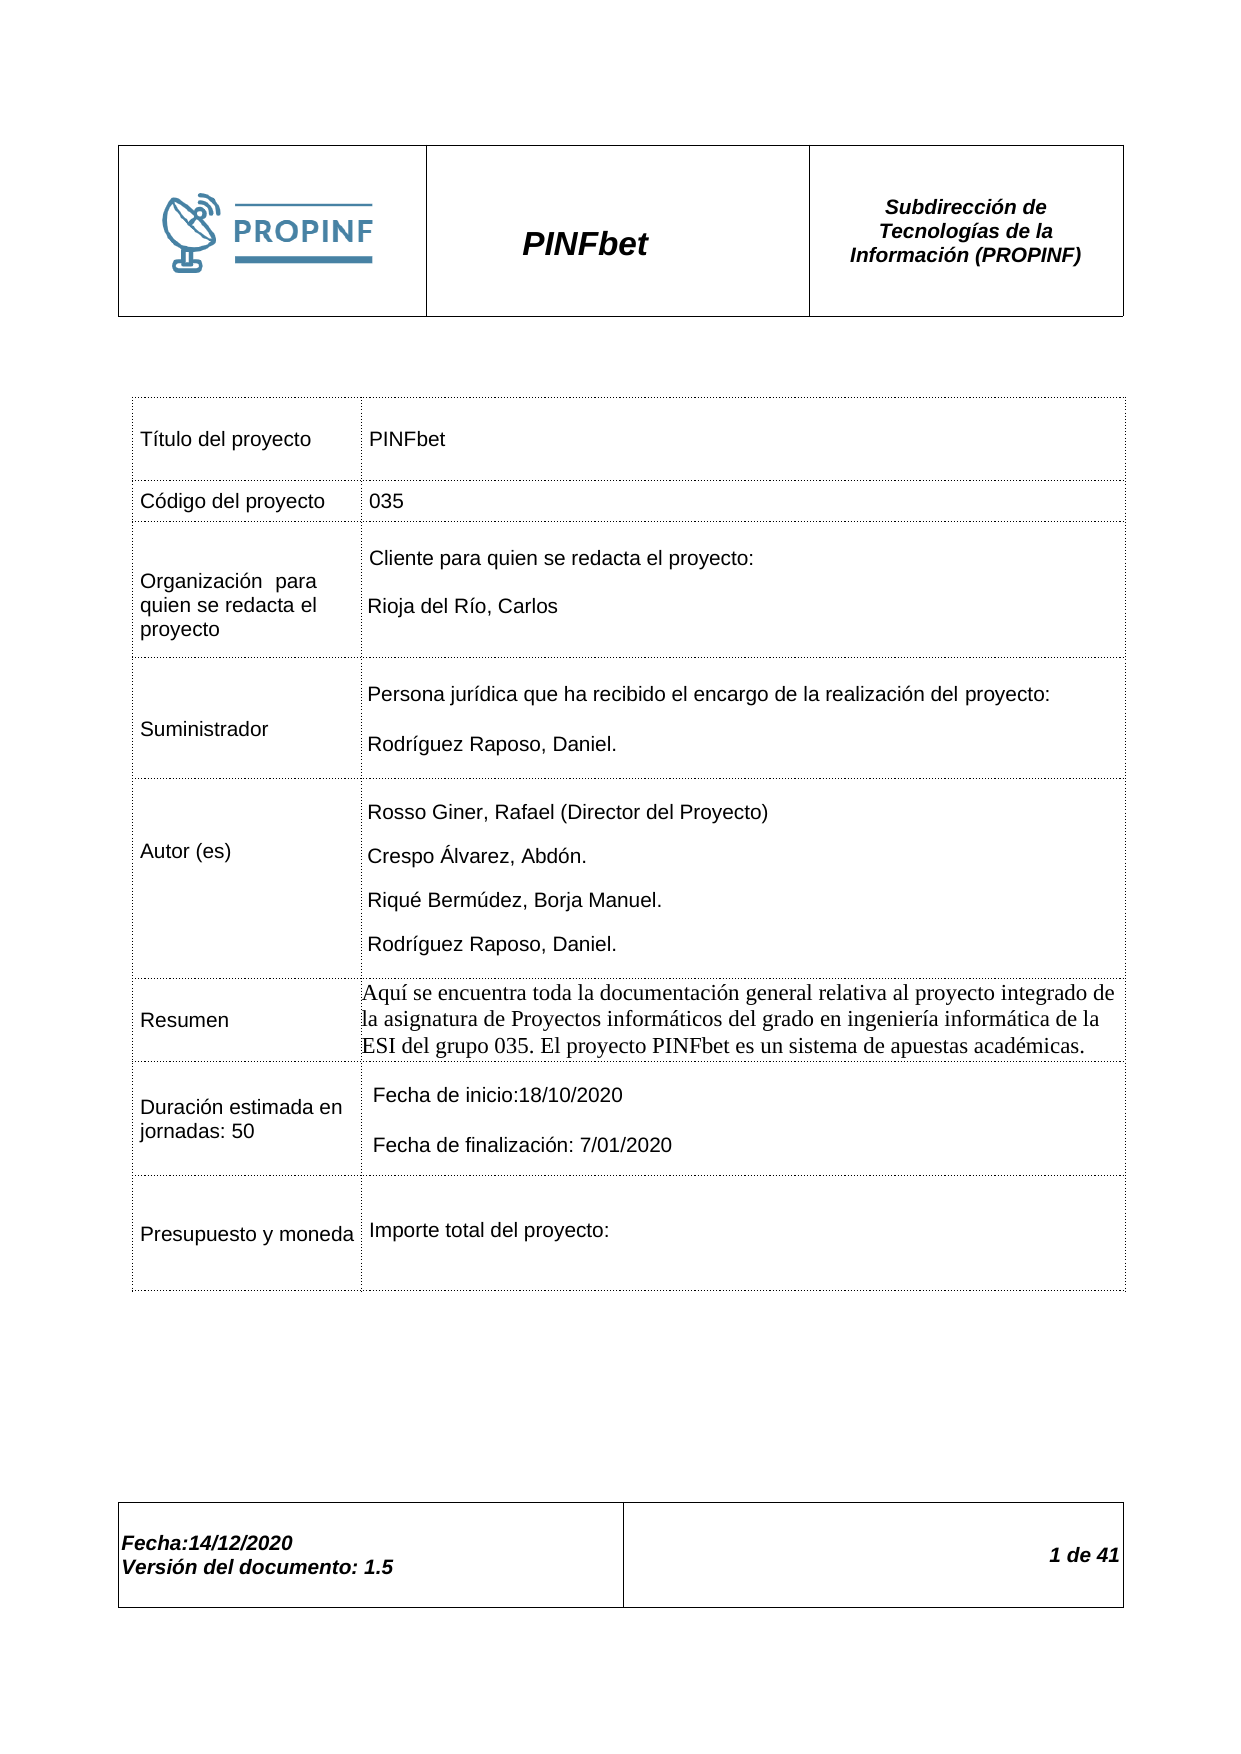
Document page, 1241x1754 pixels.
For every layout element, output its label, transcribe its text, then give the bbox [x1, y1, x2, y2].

table_cell 035 [361, 480, 1125, 521]
picture [126, 170, 414, 301]
table_cell Autor (es) [133, 778, 361, 978]
table_cell Código del proyecto [133, 480, 361, 521]
table_cell Fecha de inicio:18/10/2020 Fecha de finalización: 7/01/2020 [361, 1061, 1125, 1175]
table_cell Organización para quien se redacta el proyecto [133, 521, 361, 657]
table_cell Cliente para quien se redacta el proyecto: Rioja del Río, Carlos [361, 521, 1125, 657]
table_header PINFbet [361, 397, 1125, 480]
table_cell Suministrador [133, 657, 361, 778]
table_header Título del proyecto [133, 397, 361, 480]
table_cell Duración estimada en jornadas: 50 [133, 1061, 361, 1175]
table_cell Presupuesto y moneda [133, 1175, 361, 1290]
table_cell Importe total del proyecto: [361, 1175, 1125, 1290]
table_cell Persona jurídica que ha recibido el encargo de la realización del proyecto: Rodríguez Raposo, Daniel. [361, 657, 1125, 778]
table_cell Resumen [133, 978, 361, 1061]
table_cell Rosso Giner, Rafael (Director del Proyecto) Crespo Álvarez, Abdón. Riqué Bermúdez, Borja Manuel. Rodríguez Raposo, Daniel. [361, 778, 1125, 978]
table_cell Aquí se encuentra toda la documentación general relativa al proyecto integrado de la asignatura de Proyectos informáticos del grado en ingeniería informática de la ESI del grupo 035. El proyecto PINFbet es un sistema de apuestas académicas. [361, 978, 1125, 1061]
